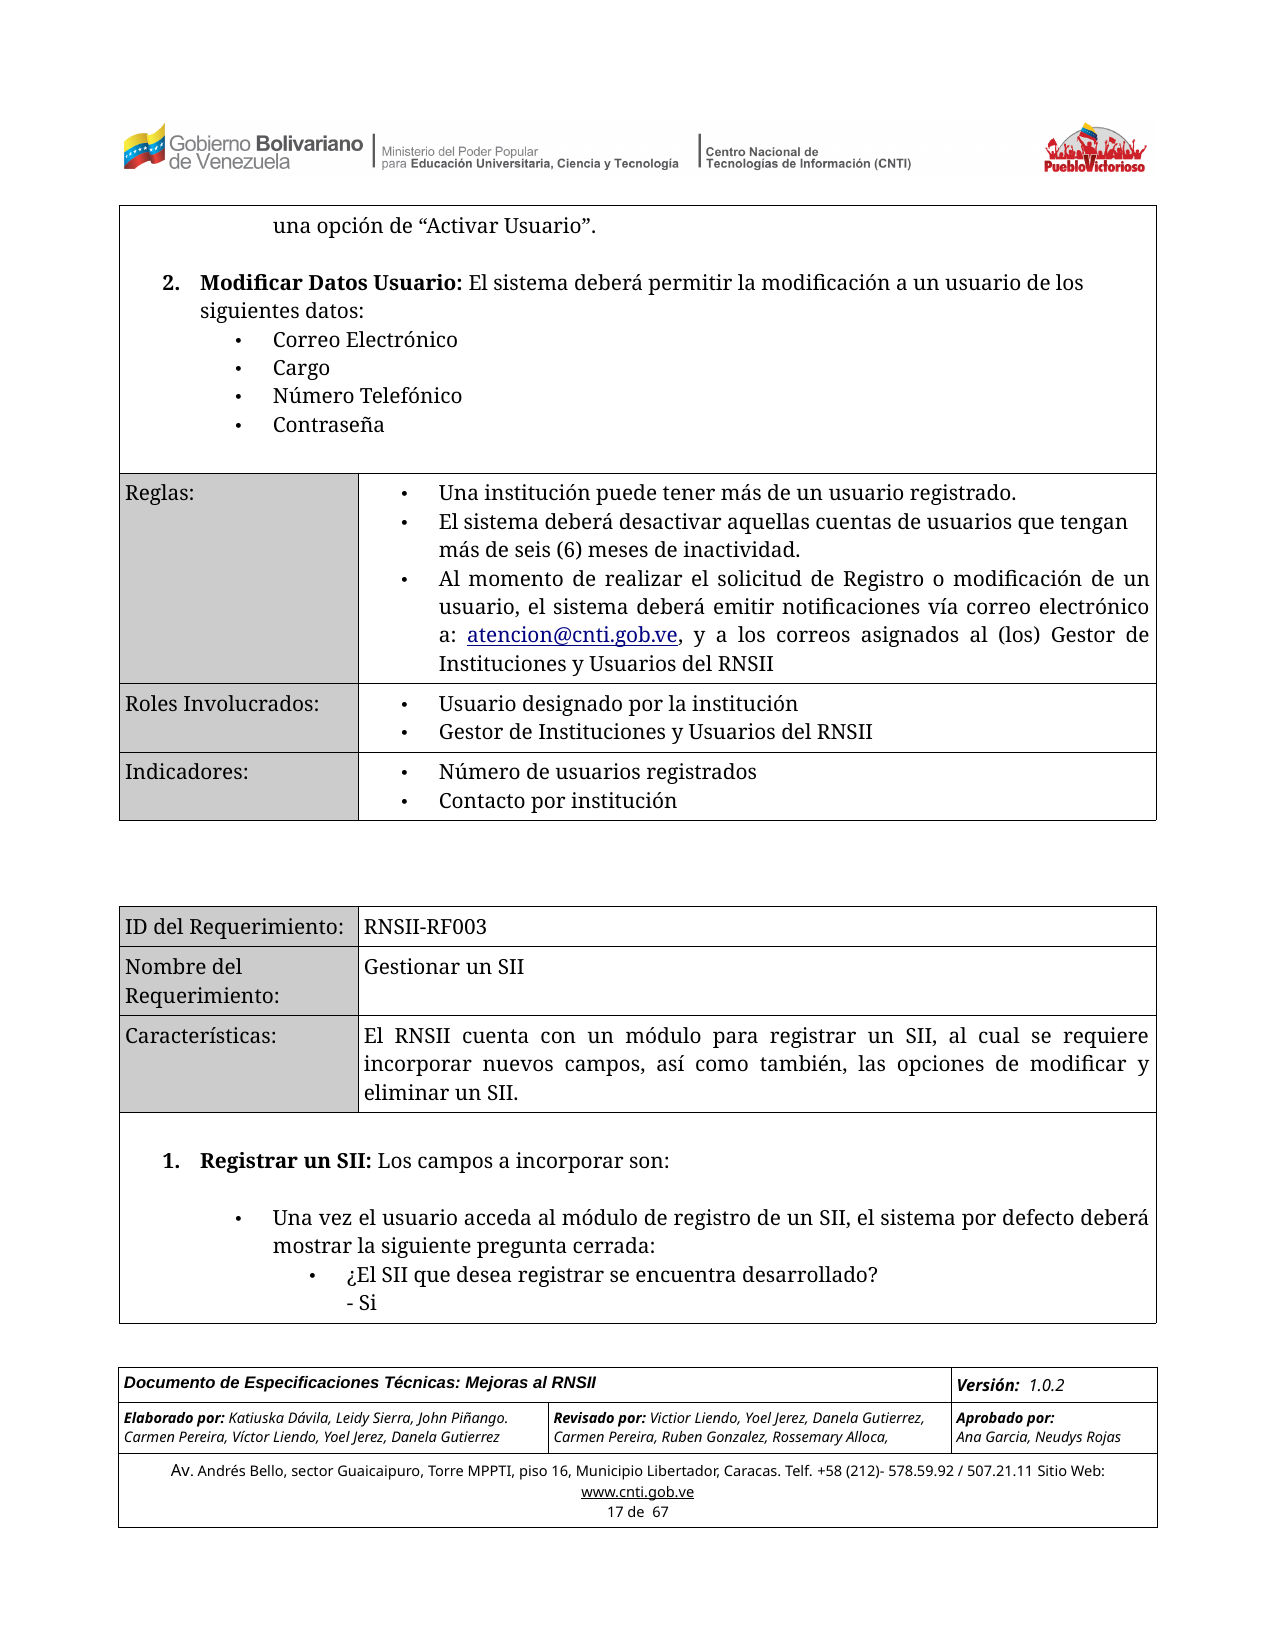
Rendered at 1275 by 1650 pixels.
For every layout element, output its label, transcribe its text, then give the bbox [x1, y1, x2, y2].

table_cell El RNSII cuenta con un módulo para registrar un SII, al cual se requiere incorporar nuevos campos, así como también, las opciones de modificar y eliminar un SII. [359, 1016, 1156, 1112]
table_header ID del Requerimiento: [120, 907, 358, 946]
table_cell Nombre del Requerimiento: [120, 947, 358, 1015]
table_cell Gestionar un SII [359, 947, 1156, 1015]
table_cell Usuario designado por la institución Gestor de Instituciones y Usuarios del RNSII [359, 684, 1156, 752]
table_cell Número de usuarios registrados Contacto por institución [359, 753, 1156, 820]
picture [118, 118, 1157, 176]
table_cell Roles Involucrados: [120, 684, 358, 752]
table_header RNSII-RF003 [359, 907, 1156, 946]
table_cell Registrar un SII: Los campos a incorporar son: Una vez el usuario acceda al módulo de registro de un SII, el sistema por defecto deberá mostrar la siguiente pregunta cerrada: ¿El SII que desea registrar se encuentra desarrollado? - Si - No En caso que el usuario seleccione “Si” se deberán activan las siguientes fichas o pestañas: Descripción General Restricciones Técnicas Descripción Técnica Soporte del Servicio Datos de Autoría En caso que le usuario seleccione “No” se deberá activar solamente la ficha o pestaña “Descripción General” adicionando un campo Fecha Plan de Implementación, que posteriormente será llenado por el Gestor de Instituciones y Usuarios del RNSII. Una vez que el usuario registre un SII desarrollado, el sistema deberá emitir una notificación automática al (los) Gestor del RSNII informando que se ha registrado un nuevo servicio. Una vez que el Gestor del RSNII consulte el Servicio registrado por el Usuario, el sistema deberá mostrar las opciones “Aceptar”, “Rechazar”, los cuales accionarán el registro en la base de datos, así como también, el cambio de estado a “Activo”, adicionalmente, se deberá activar el campo para Incorporar el acuerdo a suscribir entre el Gestor del RNSII y la institución (documento adjunto) El sistema deberá emitir alertas tanto al (los) Gestor de Instituciones y Usuarios del RNSII como al Usuario informando que el Plan de Implementación está por vencerse (dicha notificación deberá ser emitida dos (2) días hábiles antes de la fecha de culminación del Plan). Una vez que el Gestor de Instituciones y Usuarios del RNSII recibe la actualización del estatus del plan, deberá actualizar la Fecha del nuevo Plan de Implementación. Los SII deberá ser Registrados según la siguiente Caracterización: Comercio Educación Energía y Minas Ciencia, Tecnología y Educación Universitaria Transporte Alimentación Salud Finanzas, Bancas y Seguros Agrícola Cultura Defensa y Política Exterior Judicial Vivienda Protección Social Comunicación e Información Ambiente y Turismo Legislativo, Contraloría y Auditoría El sistema mostrará el catálogo de SII de la siguiente manera: La categorización El resumen de identificación del SII el cual comprenderá: Nombre, Institución, Propósito, Fecha y Estado (Implementado o En Desarrollo) Modificar un SII Una vez que el usuario modifique los datos de un SII, el sistema deberá emitir una notificación automática al (los )Gestor del RSNII informando que se ha modificado servicio. Una vez que el (los) Gestor del RNSII consulte el Servicio modificado por el Usuario, el sistema deberá mostrar las opciones “Aceptar”, “Rechazar”, los cuales accionarán el registro en la base de datos, así como también, el cambio de estado a “Activo”. Adicionalmente, deberá emitir una notificación automática al usuario informando la aprobación o no de la modificación del SII. Eliminar un SII El usuario podrá solicitar la eliminación de un SII. Una vez que el usuario solicite la eliminación de un SII, el sistema deberá emitir una notificación automática al (los) Gestor del RSNII informando que se desea eliminar el servicio. Una vez que el Gestor del RNSII consulte el Servicio y valide la fundamentación de la solicitud, el sistema deberá mostrar las opciones “Aceptar”, “Rechazar”, los cuales accionarán el registro en la base de datos, así como también, el cambio de estado a “Inactivo”. Adicionalmente, deberá emitir una notificación automática al usuario informando la aprobación o no de la eliminación del SII. La eliminación del Servicio será lógica, quedando finalmente en estado “Inactivo” y no perceptible para los usuarios finales. [120, 1113, 1156, 1322]
table_cell Características: [120, 1016, 358, 1112]
table_cell Reglas: [120, 474, 358, 683]
table_cell Una institución puede tener más de un usuario registrado. El sistema deberá desactivar aquellas cuentas de usuarios que tengan más de seis (6) meses de inactividad. Al momento de realizar el solicitud de Registro o modificación de un usuario, el sistema deberá emitir notificaciones vía correo electrónico a: atencion@cnti.gob.ve, y a los correos asignados al (los) Gestor de Instituciones y Usuarios del RNSII [359, 474, 1156, 683]
table_cell Indicadores: [120, 753, 358, 820]
table_cell una opción de “Activar Usuario”. Modificar Datos Usuario: El sistema deberá permitir la modificación a un usuario de los siguientes datos: Correo Electrónico Cargo Número Telefónico Contraseña [120, 206, 1156, 473]
